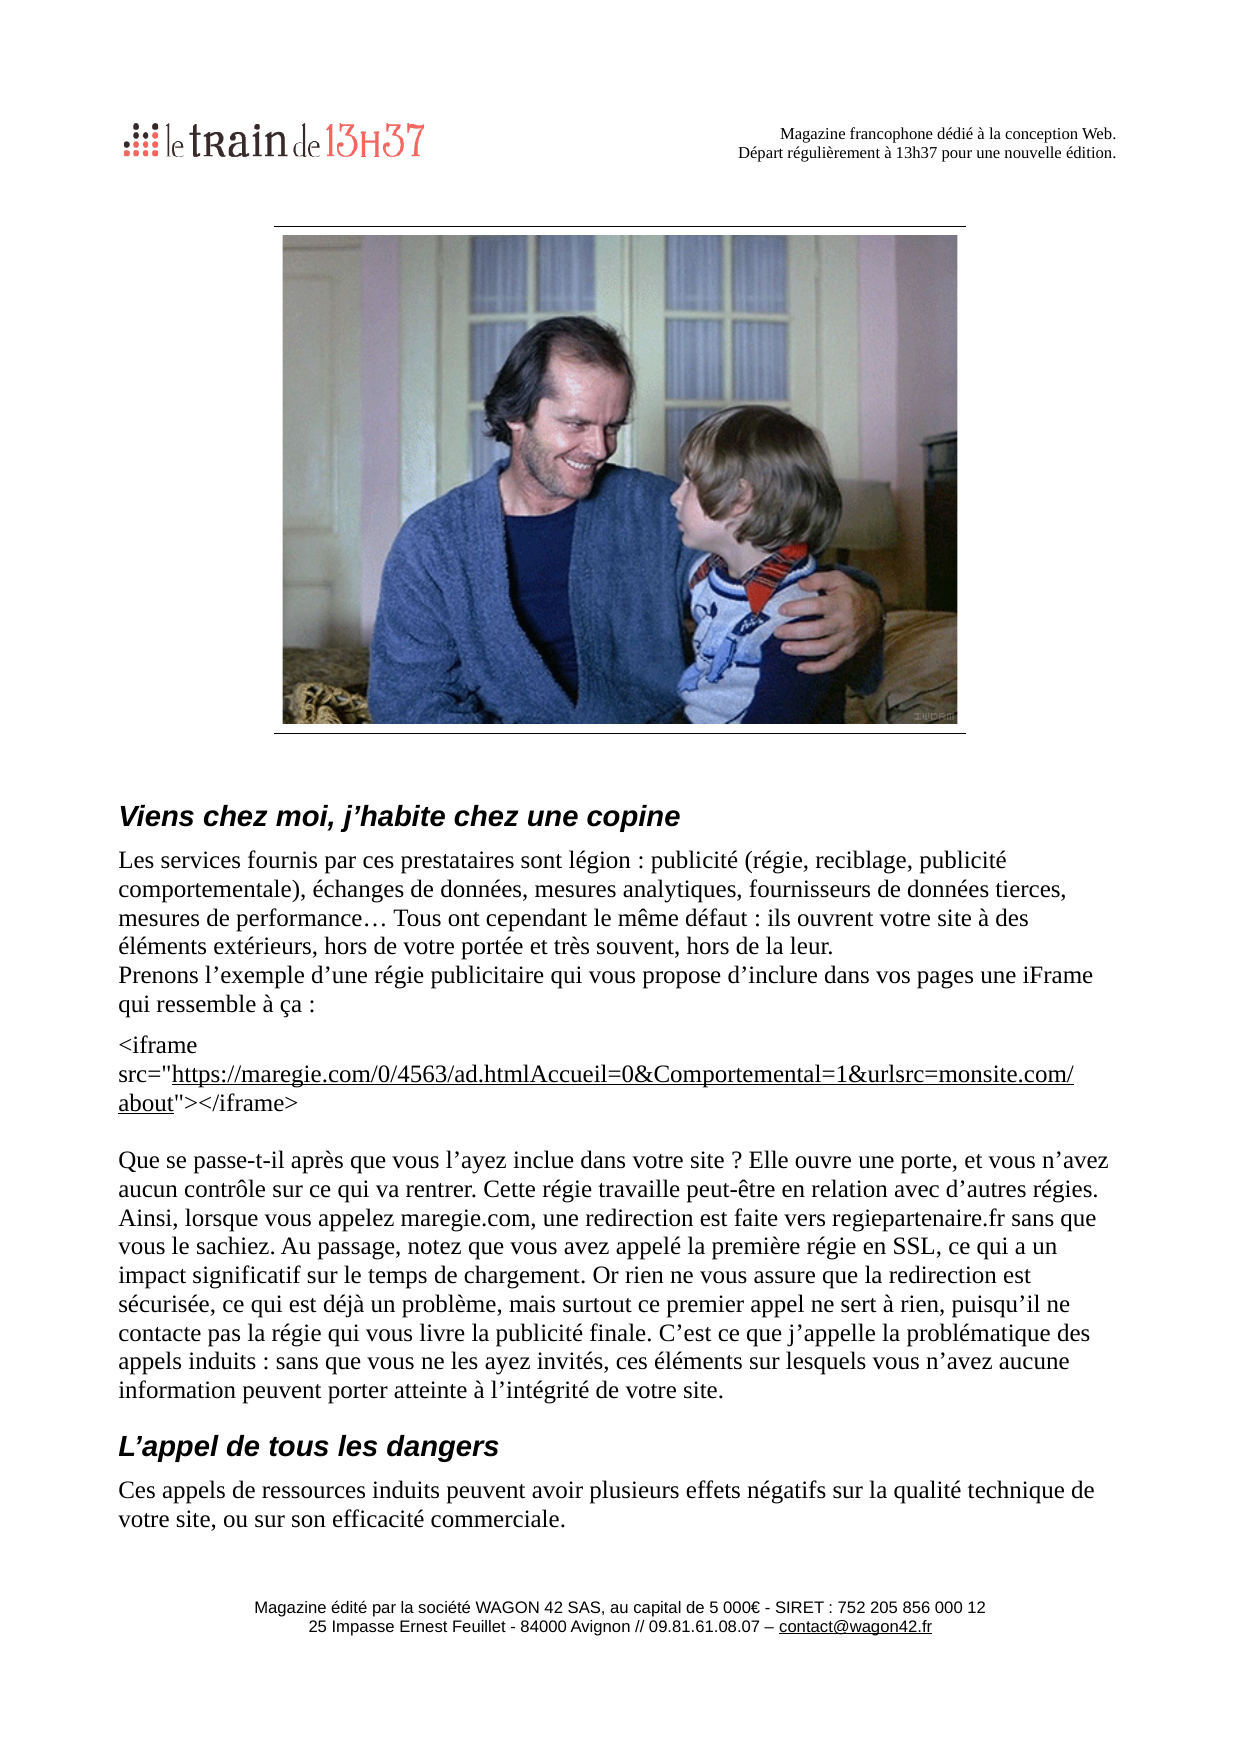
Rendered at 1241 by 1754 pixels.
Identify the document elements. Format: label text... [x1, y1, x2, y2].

text Les services fournis par ces prestataires sont légion : publicité (régie, reciblage, publicité comportementale), échanges de données, mesures analytiques, fournisseurs de données tierces, mesures de performance… Tous ont cependant le même défaut : ils ouvrent votre site à des éléments extérieurs, hors de votre portée et très souvent, hors de la leur. [118, 845, 1122, 960]
text <iframe src="https://maregie.com/0/4563/ad.htmlAccueil=0&Comportemental=1&urlsrc=monsite.com/about"></iframe> [118, 1030, 1122, 1116]
text Prenons l’exemple d’une régie publicitaire qui vous propose d’inclure dans vos pages une iFrame qui ressemble à ça : [118, 960, 1122, 1018]
subtitle Viens chez moi, j’habite chez une copine [118, 799, 1122, 833]
text Que se passe-t-il après que vous l’ayez inclue dans votre site ? Elle ouvre une porte, et vous n’avez aucun contrôle sur ce qui va rentrer. Cette régie travaille peut-être en relation avec d’autres régies. Ainsi, lorsque vous appelez maregie.com, une redirection est faite vers regiepartenaire.fr sans que vous le sachiez. Au passage, notez que vous avez appelé la première régie en SSL, ce qui a un impact significatif sur le temps de chargement. Or rien ne vous assure que la redirection est sécurisée, ce qui est déjà un problème, mais surtout ce premier appel ne sert à rien, puisqu’il ne contacte pas la régie qui vous livre la publicité finale. C’est ce que j’appelle la problématique des appels induits : sans que vous ne les ayez invités, ces éléments sur lesquels vous n’avez aucune information peuvent porter atteinte à l’intégrité de votre site. [118, 1145, 1122, 1404]
text Ces appels de ressources induits peuvent avoir plusieurs effets négatifs sur la qualité technique de votre site, ou sur son efficacité commerciale. [118, 1475, 1122, 1532]
subtitle L’appel de tous les dangers [118, 1429, 1122, 1462]
picture [123, 123, 425, 157]
picture [282, 235, 958, 724]
